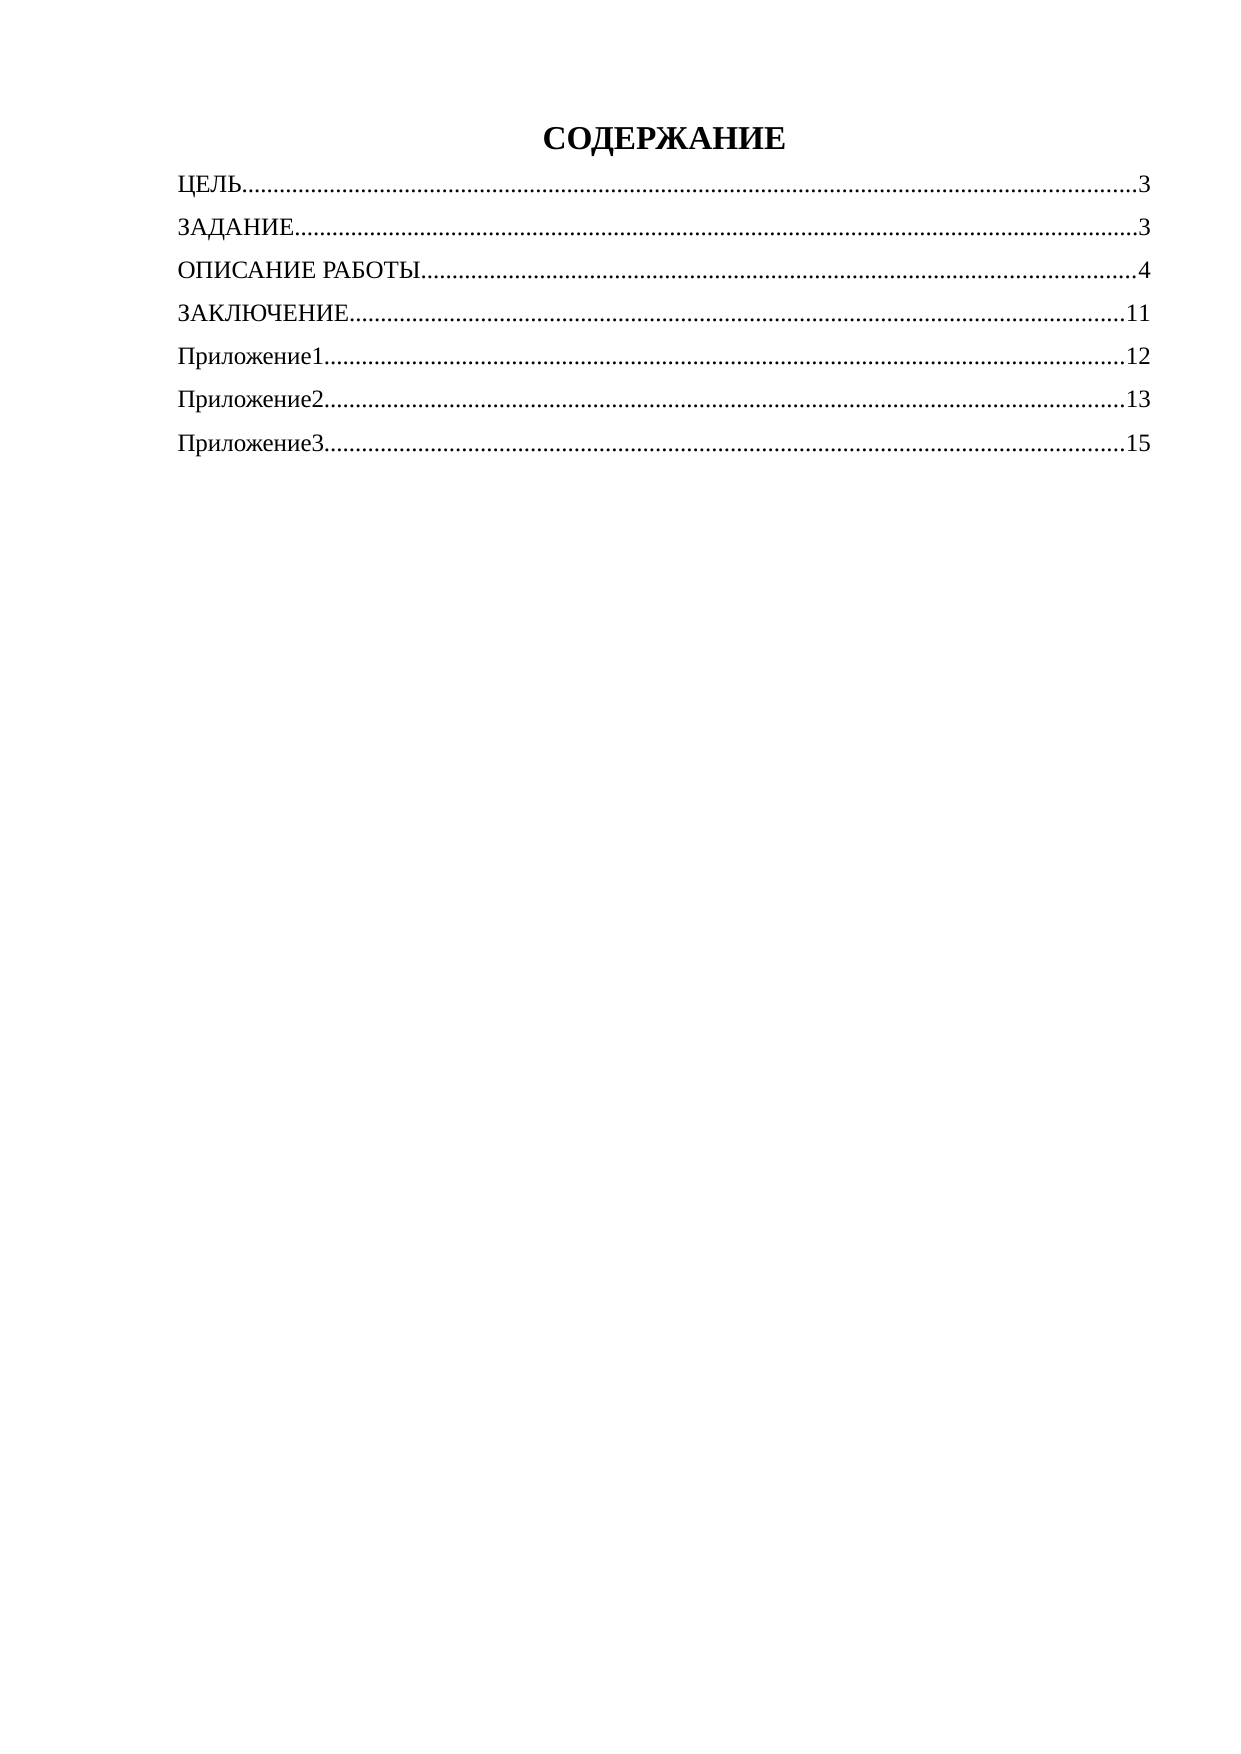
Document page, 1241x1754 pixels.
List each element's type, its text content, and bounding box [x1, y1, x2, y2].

text ЦЕЛЬ 3 [177, 169, 1152, 198]
text Приложение2 13 [177, 384, 1152, 413]
text Приложение3 15 [177, 428, 1152, 456]
text ЗАДАНИЕ 3 [177, 212, 1152, 241]
text Приложение1 12 [177, 341, 1152, 370]
text СОДЕРЖАНИЕ [177, 118, 1152, 156]
text ОПИСАНИЕ РАБОТЫ 4 [177, 255, 1152, 284]
text ЗАКЛЮЧЕНИЕ 11 [177, 298, 1152, 327]
